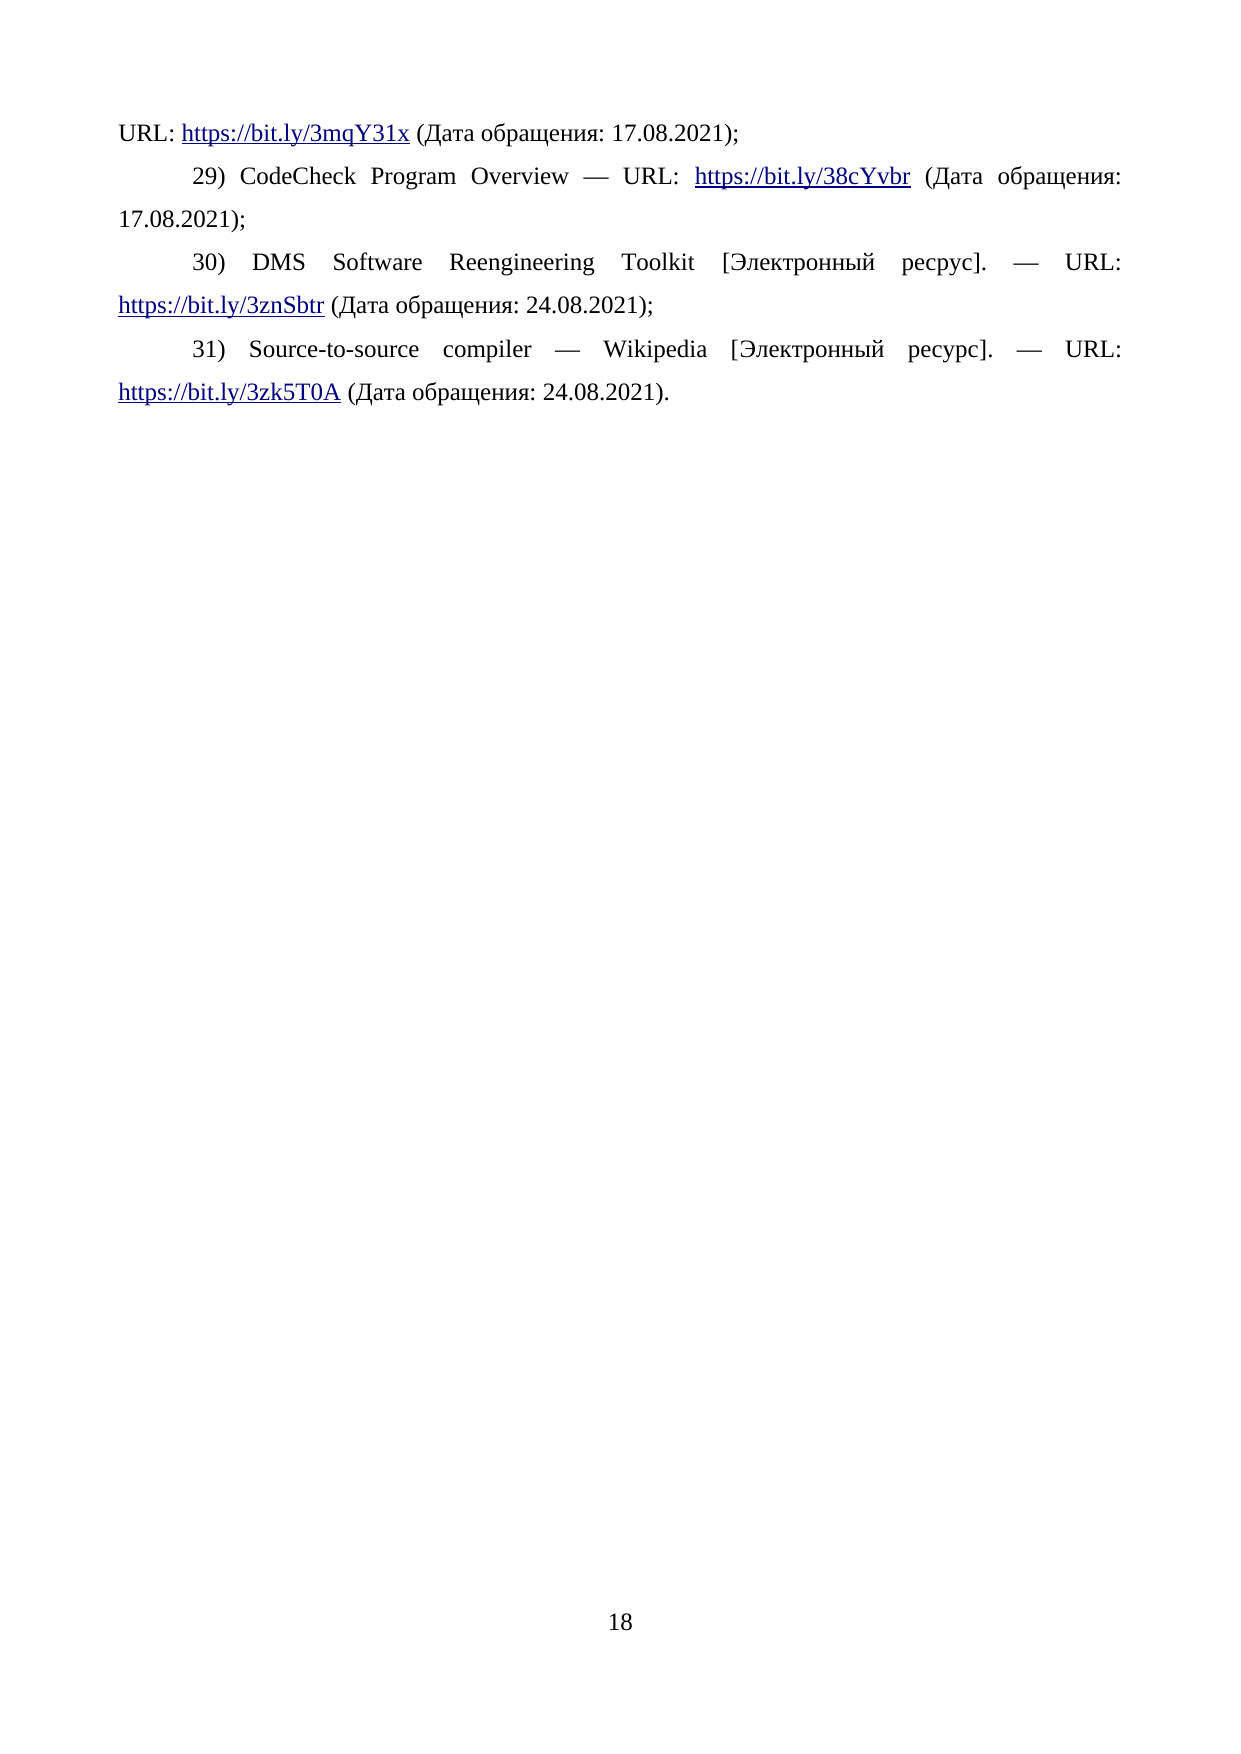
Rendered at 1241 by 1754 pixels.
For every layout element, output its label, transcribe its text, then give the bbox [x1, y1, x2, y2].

text URL: https://bit.ly/3mqY31x (Дата обращения: 17.08.2021); [118, 118, 1122, 147]
text 29) CodeCheck Program Overview — URL: https://bit.ly/38cYvbr (Дата обращения: 17.08.2021); [118, 161, 1122, 233]
text 31) Source-to-source compiler — Wikipedia [Электронный ресурс]. — URL: https://bit.ly/3zk5T0A (Дата обращения: 24.08.2021). [118, 334, 1122, 406]
text 30) DMS Software Reengineering Toolkit [Электронный ресрус]. — URL: https://bit.ly/3znSbtr (Дата обращения: 24.08.2021); [118, 247, 1122, 319]
